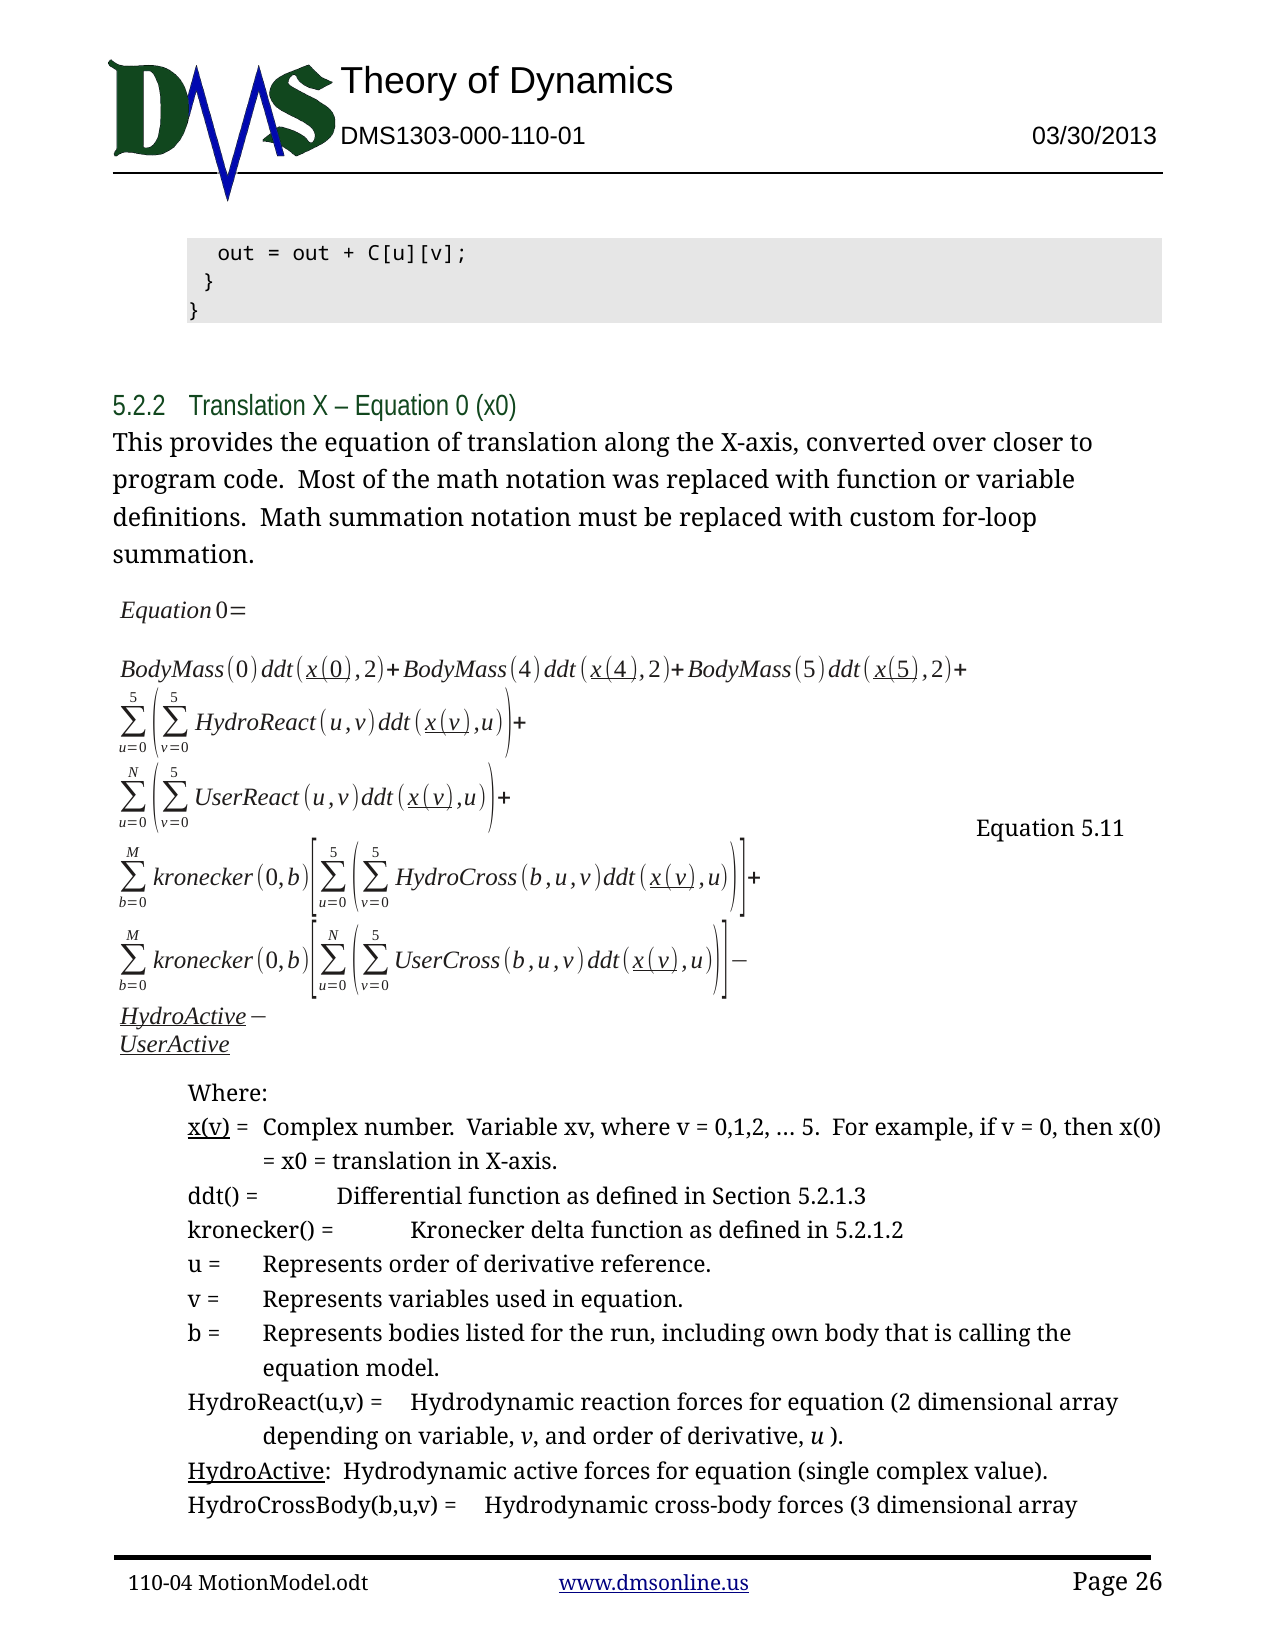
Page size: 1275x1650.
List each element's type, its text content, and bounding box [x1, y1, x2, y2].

text Equation 5.11 [112, 596, 1162, 1058]
text } [187, 295, 1162, 323]
text u = Represents order of derivative reference. [187, 1248, 1162, 1279]
text v = Represents variables used in equation. [187, 1283, 1162, 1314]
text } [187, 266, 1162, 295]
text HydroReact(u,v) = Hydrodynamic reaction forces for equation (2 dimensional array depending on variable, v, and order of derivative, u ). [187, 1386, 1162, 1451]
text ddt() = Differential function as defined in Section 5.2.1.3 [187, 1179, 1162, 1211]
text This provides the equation of translation along the X-axis, converted over closer to program code. Most of the math notation was replaced with function or variable definitions. Math summation notation must be replaced with custom for-loop summation. [112, 424, 1162, 571]
text x(v) = Complex number. Variable xv, where v = 0,1,2, … 5. For example, if v = 0, then x(0) = x0 = translation in X-axis. [187, 1111, 1162, 1176]
text kronecker() = Kronecker delta function as defined in 5.2.1.2 [187, 1214, 1162, 1245]
text HydroCrossBody(b,u,v) = Hydrodynamic cross-body forces (3 dimensional array [187, 1489, 1162, 1520]
text HydroActive: Hydrodynamic active forces for equation (single complex value). [187, 1454, 1162, 1486]
text b = Represents bodies listed for the run, including own body that is calling the equation model. [187, 1317, 1162, 1383]
picture [105, 56, 338, 204]
text out = out + C[u][v]; [187, 238, 1162, 266]
subtitle Translation X – Equation 0 (x0) [112, 388, 1162, 421]
text Where: [187, 1076, 1162, 1108]
